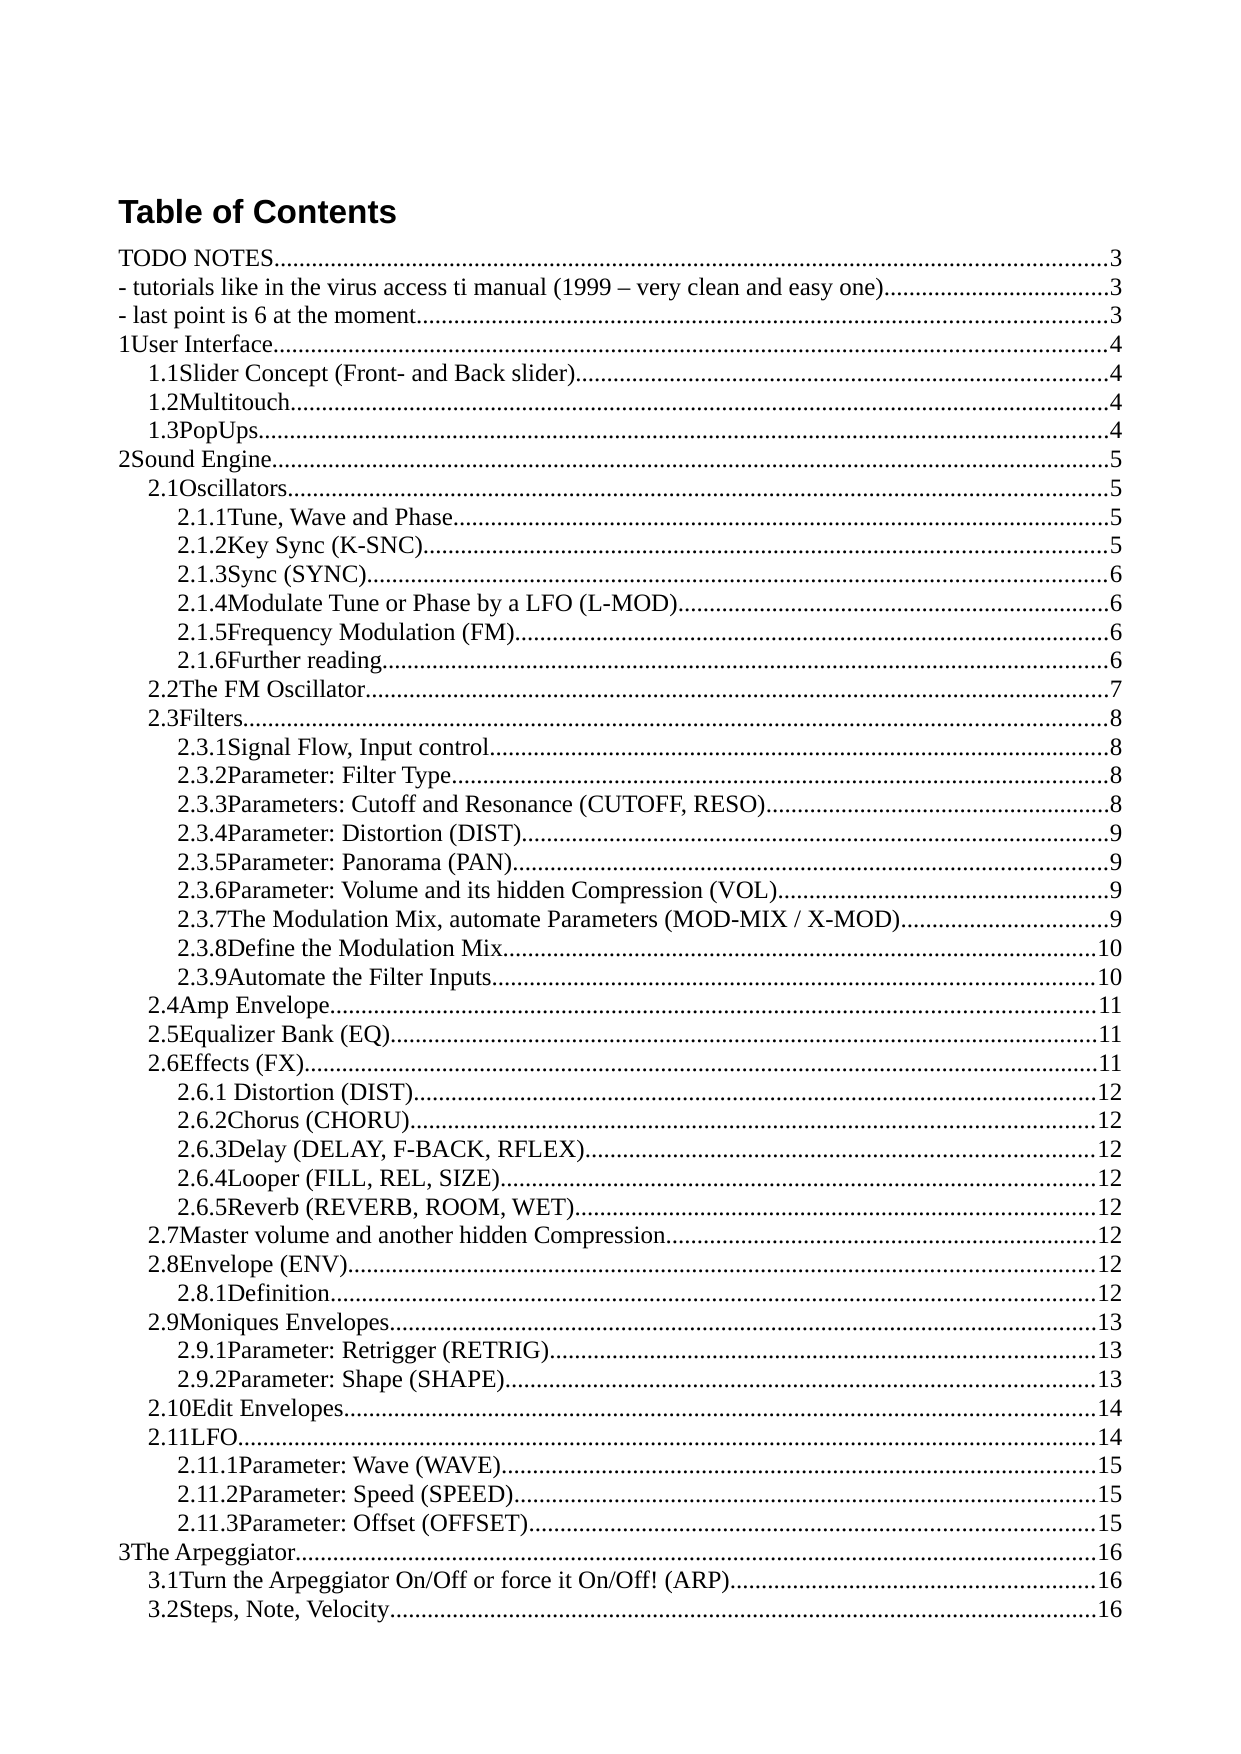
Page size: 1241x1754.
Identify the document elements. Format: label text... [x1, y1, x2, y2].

text 2.7Master volume and another hidden Compression 12 [148, 1221, 1122, 1249]
text 3.1Turn the Arpeggiator On/Off or force it On/Off! (ARP) 16 [148, 1566, 1122, 1594]
text 2.8Envelope (ENV) 12 [148, 1249, 1122, 1278]
text 2.3.3Parameters: Cutoff and Resonance (CUTOFF, RESO) 8 [177, 789, 1122, 818]
text 2.2The FM Oscillator 7 [148, 674, 1122, 703]
text - tutorials like in the virus access ti manual (1999 – very clean and easy one) 3 [118, 272, 1122, 301]
text 2.1.3Sync (SYNC) 6 [177, 559, 1122, 588]
text 2.9.1Parameter: Retrigger (RETRIG) 13 [177, 1336, 1122, 1364]
text 2.3.6Parameter: Volume and its hidden Compression (VOL) 9 [177, 876, 1122, 904]
text - last point is 6 at the moment 3 [118, 301, 1122, 329]
text 2Sound Engine 5 [118, 444, 1122, 473]
text 2.3.7The Modulation Mix, automate Parameters (MOD-MIX / X-MOD) 9 [177, 904, 1122, 933]
text 2.3.4Parameter: Distortion (DIST) 9 [177, 818, 1122, 847]
text 1User Interface 4 [118, 329, 1122, 358]
subtitle Table of Contents [118, 192, 1122, 231]
text 2.1Oscillators 5 [148, 473, 1122, 502]
text 2.3.5Parameter: Panorama (PAN) 9 [177, 847, 1122, 876]
text 2.6.5Reverb (REVERB, ROOM, WET) 12 [177, 1192, 1122, 1221]
text 2.1.4Modulate Tune or Phase by a LFO (L-MOD) 6 [177, 588, 1122, 617]
text 2.3.1Signal Flow, Input control 8 [177, 732, 1122, 761]
text 2.3Filters 8 [148, 703, 1122, 732]
text 2.4Amp Envelope 11 [148, 991, 1122, 1019]
text 2.8.1Definition 12 [177, 1278, 1122, 1307]
text 2.5Equalizer Bank (EQ) 11 [148, 1019, 1122, 1048]
text 2.6.2Chorus (CHORU) 12 [177, 1106, 1122, 1134]
text 2.1.2Key Sync (K-SNC) 5 [177, 531, 1122, 559]
text 2.10Edit Envelopes 14 [148, 1393, 1122, 1422]
text 2.11.2Parameter: Speed (SPEED) 15 [177, 1479, 1122, 1508]
text 3.2Steps, Note, Velocity 16 [148, 1594, 1122, 1623]
text 2.6.3Delay (DELAY, F-BACK, RFLEX) 12 [177, 1134, 1122, 1163]
text 2.6.1 Distortion (DIST) 12 [177, 1077, 1122, 1106]
text 1.2Multitouch 4 [148, 387, 1122, 416]
text 1.1Slider Concept (Front- and Back slider) 4 [148, 358, 1122, 387]
text 1.3PopUps 4 [148, 416, 1122, 444]
text 2.1.6Further reading 6 [177, 646, 1122, 674]
text TODO NOTES 3 [118, 243, 1122, 272]
text 2.9.2Parameter: Shape (SHAPE) 13 [177, 1364, 1122, 1393]
text 3The Arpeggiator 16 [118, 1537, 1122, 1566]
text 2.11LFO 14 [148, 1422, 1122, 1451]
text 2.3.2Parameter: Filter Type 8 [177, 761, 1122, 789]
text 2.6Effects (FX) 11 [148, 1048, 1122, 1077]
text 2.3.8Define the Modulation Mix 10 [177, 933, 1122, 962]
text 2.9Moniques Envelopes 13 [148, 1307, 1122, 1336]
text 2.11.1Parameter: Wave (WAVE) 15 [177, 1451, 1122, 1479]
text 2.11.3Parameter: Offset (OFFSET) 15 [177, 1508, 1122, 1537]
text 2.6.4Looper (FILL, REL, SIZE) 12 [177, 1163, 1122, 1192]
text 2.1.1Tune, Wave and Phase 5 [177, 502, 1122, 531]
text 2.1.5Frequency Modulation (FM) 6 [177, 617, 1122, 646]
text 2.3.9Automate the Filter Inputs 10 [177, 962, 1122, 991]
